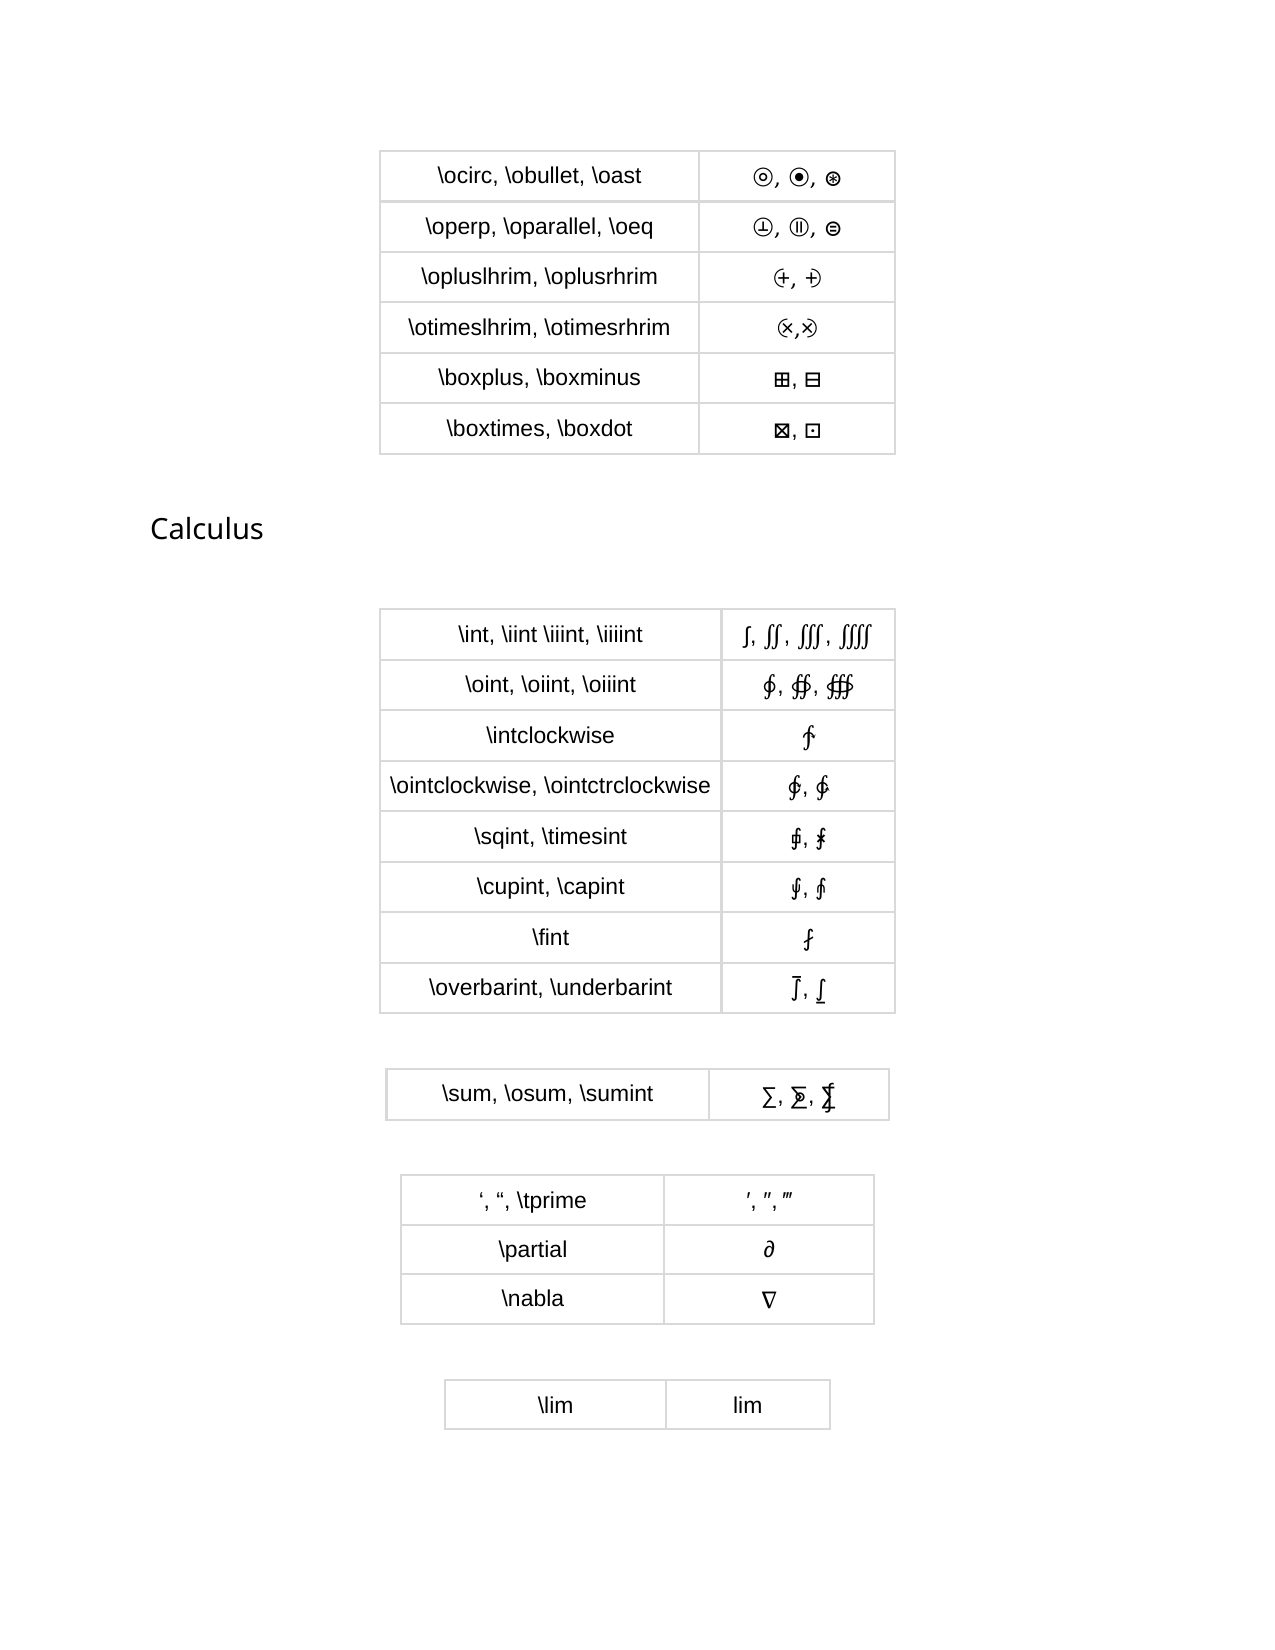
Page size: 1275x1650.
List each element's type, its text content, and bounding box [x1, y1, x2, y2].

table_cell \sqint, \timesint [381, 812, 720, 861]
table_cell \opluslhrim, \oplusrhrim [381, 253, 698, 301]
table_header \sum, \osum, \sumint [388, 1070, 708, 1118]
subtitle Calculus [150, 508, 1125, 548]
table_cell ⊞, ⊟ [700, 354, 894, 402]
table_cell \intclockwise [381, 711, 720, 759]
table_cell \nabla [402, 1275, 663, 1323]
table_cell \ocirc, \obullet, \oast [381, 152, 698, 200]
table_header \int, \iint \iiint, \iiiint [381, 610, 720, 659]
table_cell \boxtimes, \boxdot [381, 404, 698, 453]
table_header lim [667, 1381, 829, 1428]
table_cell ∇ [665, 1275, 873, 1323]
table_cell ⨭, ⨮ [700, 253, 894, 301]
table_cell ∲, ∳ [723, 762, 894, 810]
table_cell \operp, \oparallel, \oeq [381, 203, 698, 251]
table_cell \oint, \oiint, \oiiint [381, 661, 720, 709]
table_header ‘, “, \tprime [402, 1176, 663, 1223]
table_cell \cupint, \capint [381, 863, 720, 911]
table_header ′, ″, ‴ [665, 1176, 873, 1223]
table_cell ∱ [723, 711, 894, 759]
table_cell \overbarint, \underbarint [381, 964, 720, 1012]
table_cell \otimeslhrim, \otimesrhrim [381, 303, 698, 352]
table_cell ⨛, ⨜ [723, 964, 894, 1012]
table_cell \fint [381, 913, 720, 962]
table_header \lim [446, 1381, 665, 1428]
table_cell ⨖, ⨘ [723, 812, 894, 861]
table_cell ⦹, ⦷, ⊜ [700, 203, 894, 251]
table_header ∑, ⨊, ⨋ [710, 1070, 888, 1118]
table_cell \ointclockwise, \ointctrclockwise [381, 762, 720, 810]
table_cell ⊠, ⊡ [700, 404, 894, 453]
table_cell ⨏ [723, 913, 894, 962]
table_cell ⨴,⨵ [700, 303, 894, 352]
table_header ∫, ∬, ∭, ⨌ [723, 610, 894, 659]
table_cell ∂ [665, 1226, 873, 1273]
table_cell \boxplus, \boxminus [381, 354, 698, 402]
table_cell ∮, ∯, ∰ [723, 661, 894, 709]
table_cell ⦾, ⦿, ⊛ [700, 152, 894, 200]
table_cell \partial [402, 1226, 663, 1273]
table_cell ⨚, ⨙ [723, 863, 894, 911]
